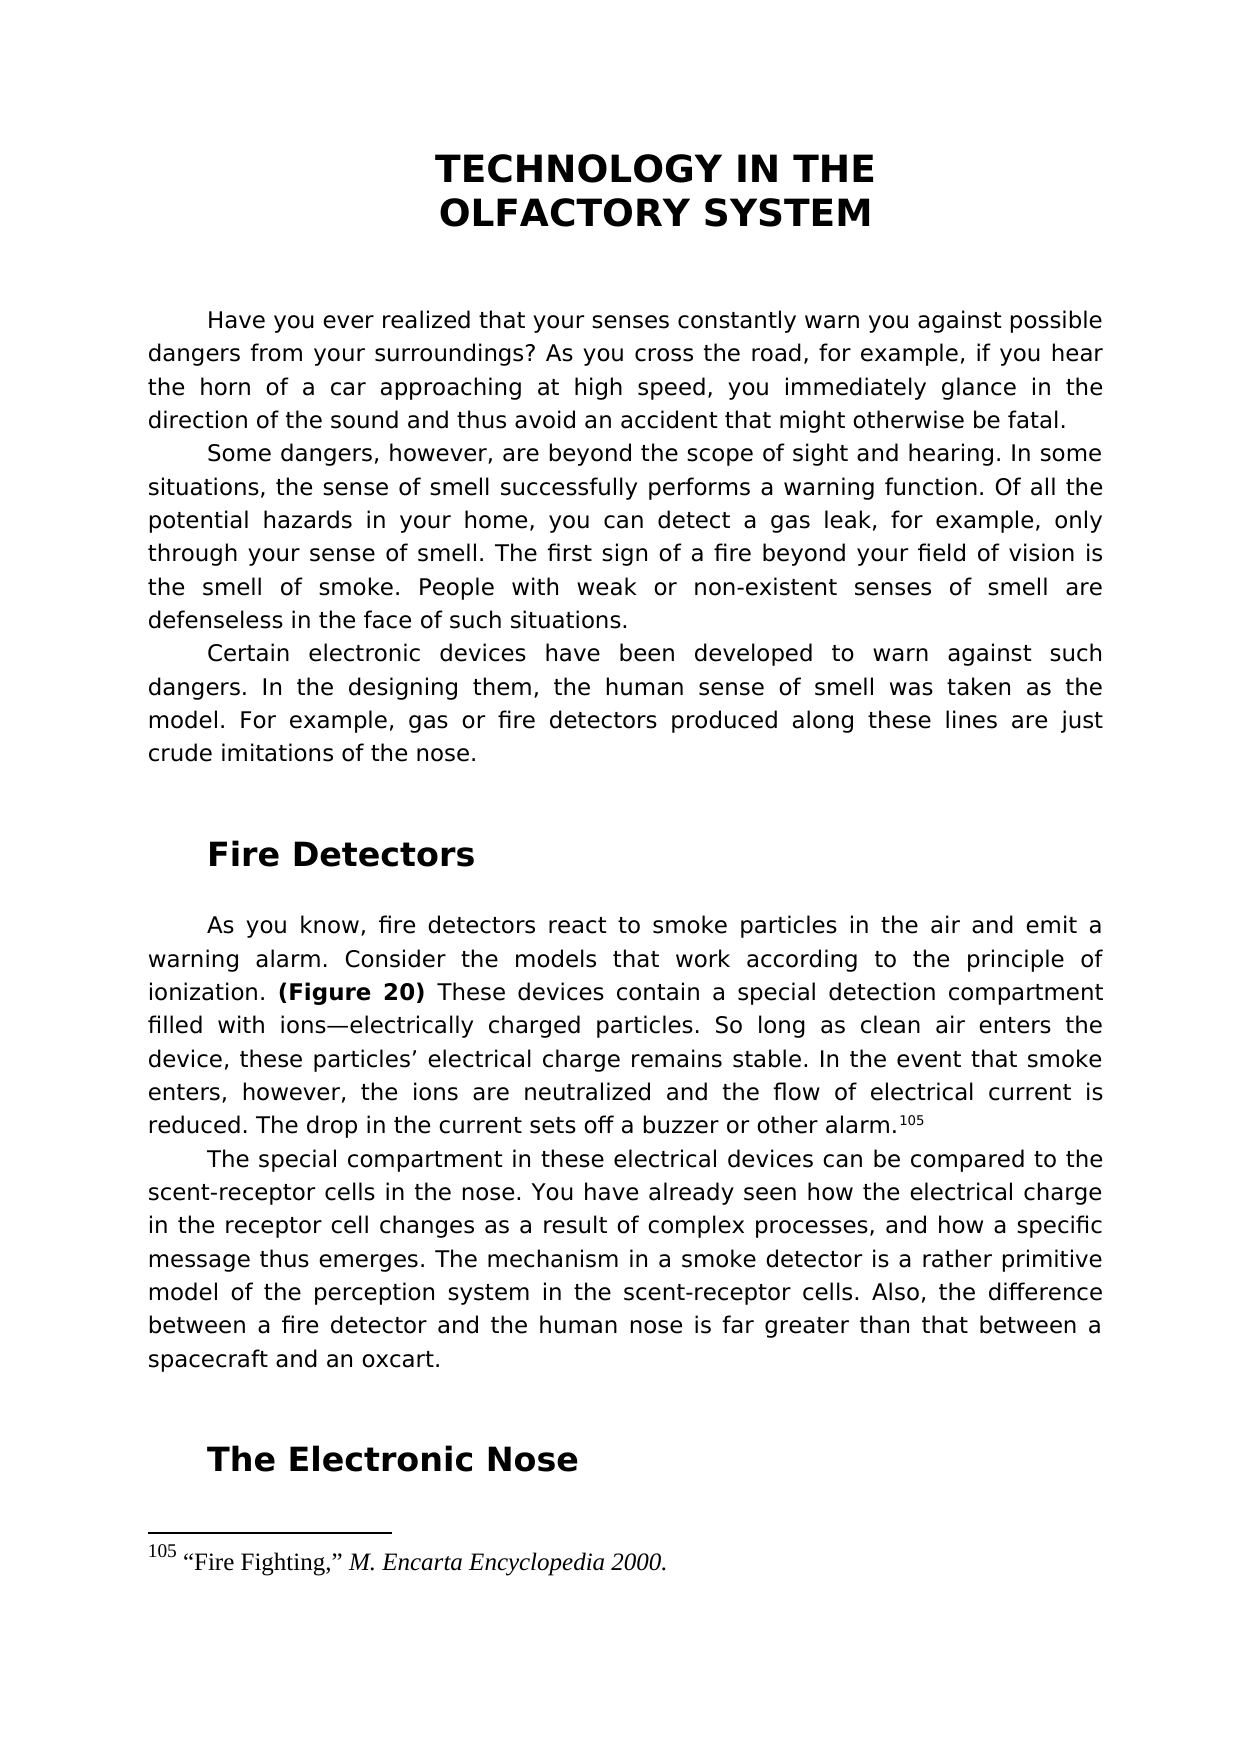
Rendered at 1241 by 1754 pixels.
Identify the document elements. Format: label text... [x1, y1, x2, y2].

text Some dangers, however, are beyond the scope of sight and hearing. In some situations, the sense of smell successfully performs a warning function. Of all the potential hazards in your home, you can detect a gas leak, for example, only through your sense of smell. The first sign of a fire beyond your field of vision is the smell of smoke. People with weak or non-existent senses of smell are defenseless in the face of such situations. [148, 435, 1104, 635]
text Have you ever realized that your senses constantly warn you against possible dangers from your surroundings? As you cross the road, for example, if you hear the horn of a car approaching at high speed, you immediately glance in the direction of the sound and thus avoid an accident that might otherwise be fatal. [148, 302, 1104, 435]
text OLFACTORY SYSTEM [148, 191, 1104, 235]
text “Fire Fighting,” M. Encarta Encyclopedia 2000. [148, 1539, 1104, 1577]
text Certain electronic devices have been developed to warn against such dangers. In the designing them, the human sense of smell was taken as the model. For example, gas or fire detectors produced along these lines are just crude imitations of the nose. [148, 635, 1104, 768]
text As you know, fire detectors react to smoke particles in the air and emit a warning alarm. Consider the models that work according to the principle of ionization. (Figure 20) These devices contain a special detection compartment filled with ions—electrically charged particles. So long as clean air enters the device, these particles’ electrical charge remains stable. In the event that smoke enters, however, the ions are neutralized and the flow of electrical current is reduced. The drop in the current sets off a buzzer or other alarm. [148, 907, 1104, 1141]
text The special compartment in these electrical devices can be compared to the scent-receptor cells in the nose. You have already seen how the electrical charge in the receptor cell changes as a result of complex processes, and how a specific message thus emerges. The mechanism in a smoke detector is a rather primitive model of the perception system in the scent-receptor cells. Also, the difference between a fire detector and the human nose is far greater than that between a spacecraft and an oxcart. [148, 1141, 1104, 1374]
text TECHNOLOGY IN THE [148, 148, 1104, 191]
text Fire Detectors [148, 835, 1104, 874]
text The Electronic Nose [148, 1441, 1104, 1479]
